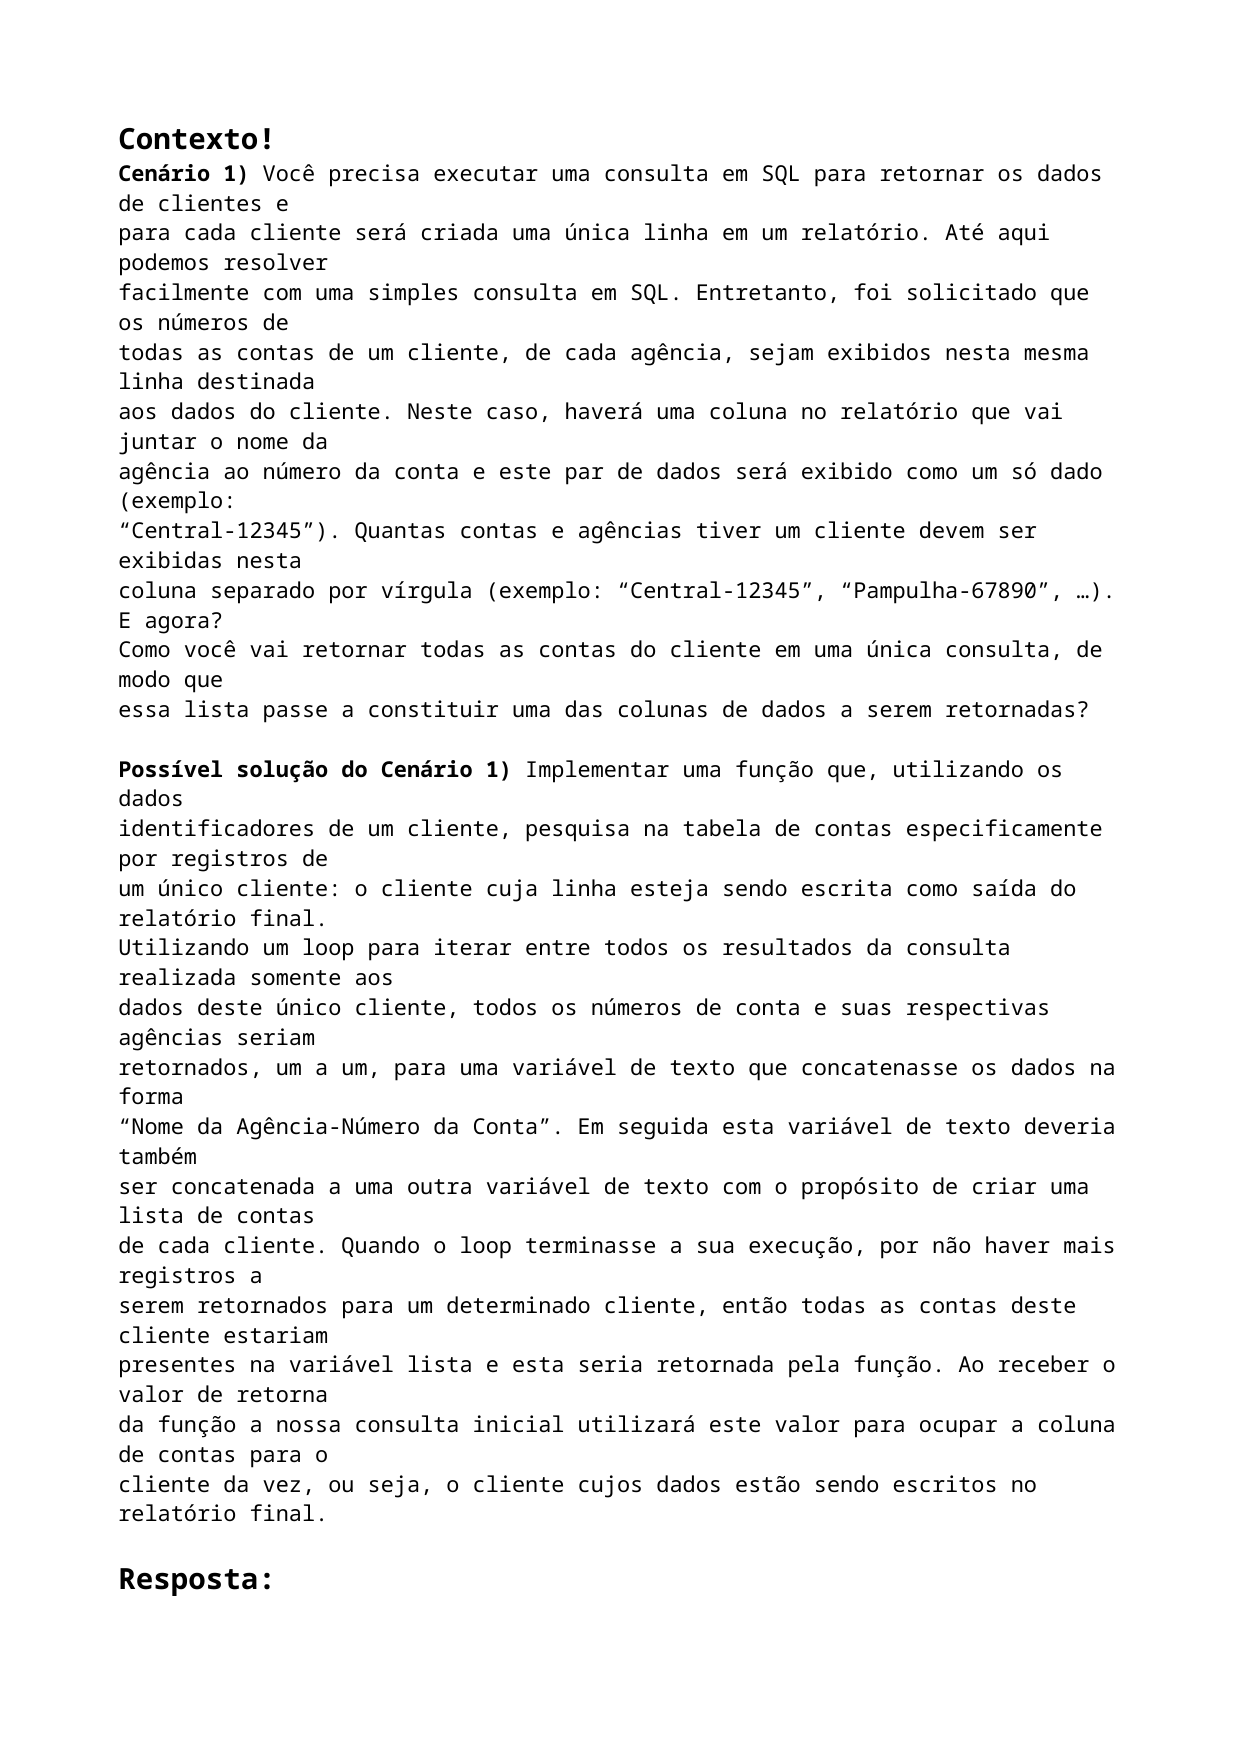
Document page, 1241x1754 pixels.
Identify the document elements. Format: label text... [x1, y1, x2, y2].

text Cenário 1) Você precisa executar uma consulta em SQL para retornar os dados de clientes e [118, 158, 1122, 217]
text “Central-12345”). Quantas contas e agências tiver um cliente devem ser exibidas nesta [118, 515, 1122, 575]
text um único cliente: o cliente cuja linha esteja sendo escrita como saída do relatório final. [118, 873, 1122, 932]
text da função a nossa consulta inicial utilizará este valor para ocupar a coluna de contas para o [118, 1409, 1122, 1469]
text todas as contas de um cliente, de cada agência, sejam exibidos nesta mesma linha destinada [118, 337, 1122, 396]
text essa lista passe a constituir uma das colunas de dados a serem retornadas? [118, 694, 1122, 724]
text dados deste único cliente, todos os números de conta e suas respectivas agências seriam [118, 992, 1122, 1052]
text de cada cliente. Quando o loop terminasse a sua execução, por não haver mais registros a [118, 1230, 1122, 1290]
text Contexto! [118, 118, 1122, 158]
text Como você vai retornar todas as contas do cliente em uma única consulta, de modo que [118, 634, 1122, 694]
text para cada cliente será criada uma única linha em um relatório. Até aqui podemos resolver [118, 217, 1122, 277]
text Utilizando um loop para iterar entre todos os resultados da consulta realizada somente aos [118, 932, 1122, 992]
text “Nome da Agência-Número da Conta”. Em seguida esta variável de texto deveria também [118, 1111, 1122, 1171]
text Resposta: [118, 1558, 1122, 1598]
text serem retornados para um determinado cliente, então todas as contas deste cliente estariam [118, 1290, 1122, 1349]
text presentes na variável lista e esta seria retornada pela função. Ao receber o valor de retorna [118, 1349, 1122, 1409]
text ser concatenada a uma outra variável de texto com o propósito de criar uma lista de contas [118, 1171, 1122, 1230]
text coluna separado por vírgula (exemplo: “Central-12345”, “Pampulha-67890”, …). E agora? [118, 575, 1122, 634]
text aos dados do cliente. Neste caso, haverá uma coluna no relatório que vai juntar o nome da [118, 396, 1122, 456]
text agência ao número da conta e este par de dados será exibido como um só dado (exemplo: [118, 456, 1122, 515]
text identificadores de um cliente, pesquisa na tabela de contas especificamente por registros de [118, 813, 1122, 873]
text retornados, um a um, para uma variável de texto que concatenasse os dados na forma [118, 1052, 1122, 1111]
text cliente da vez, ou seja, o cliente cujos dados estão sendo escritos no relatório final. [118, 1469, 1122, 1528]
text Possível solução do Cenário 1) Implementar uma função que, utilizando os dados [118, 754, 1122, 813]
text facilmente com uma simples consulta em SQL. Entretanto, foi solicitado que os números de [118, 277, 1122, 337]
